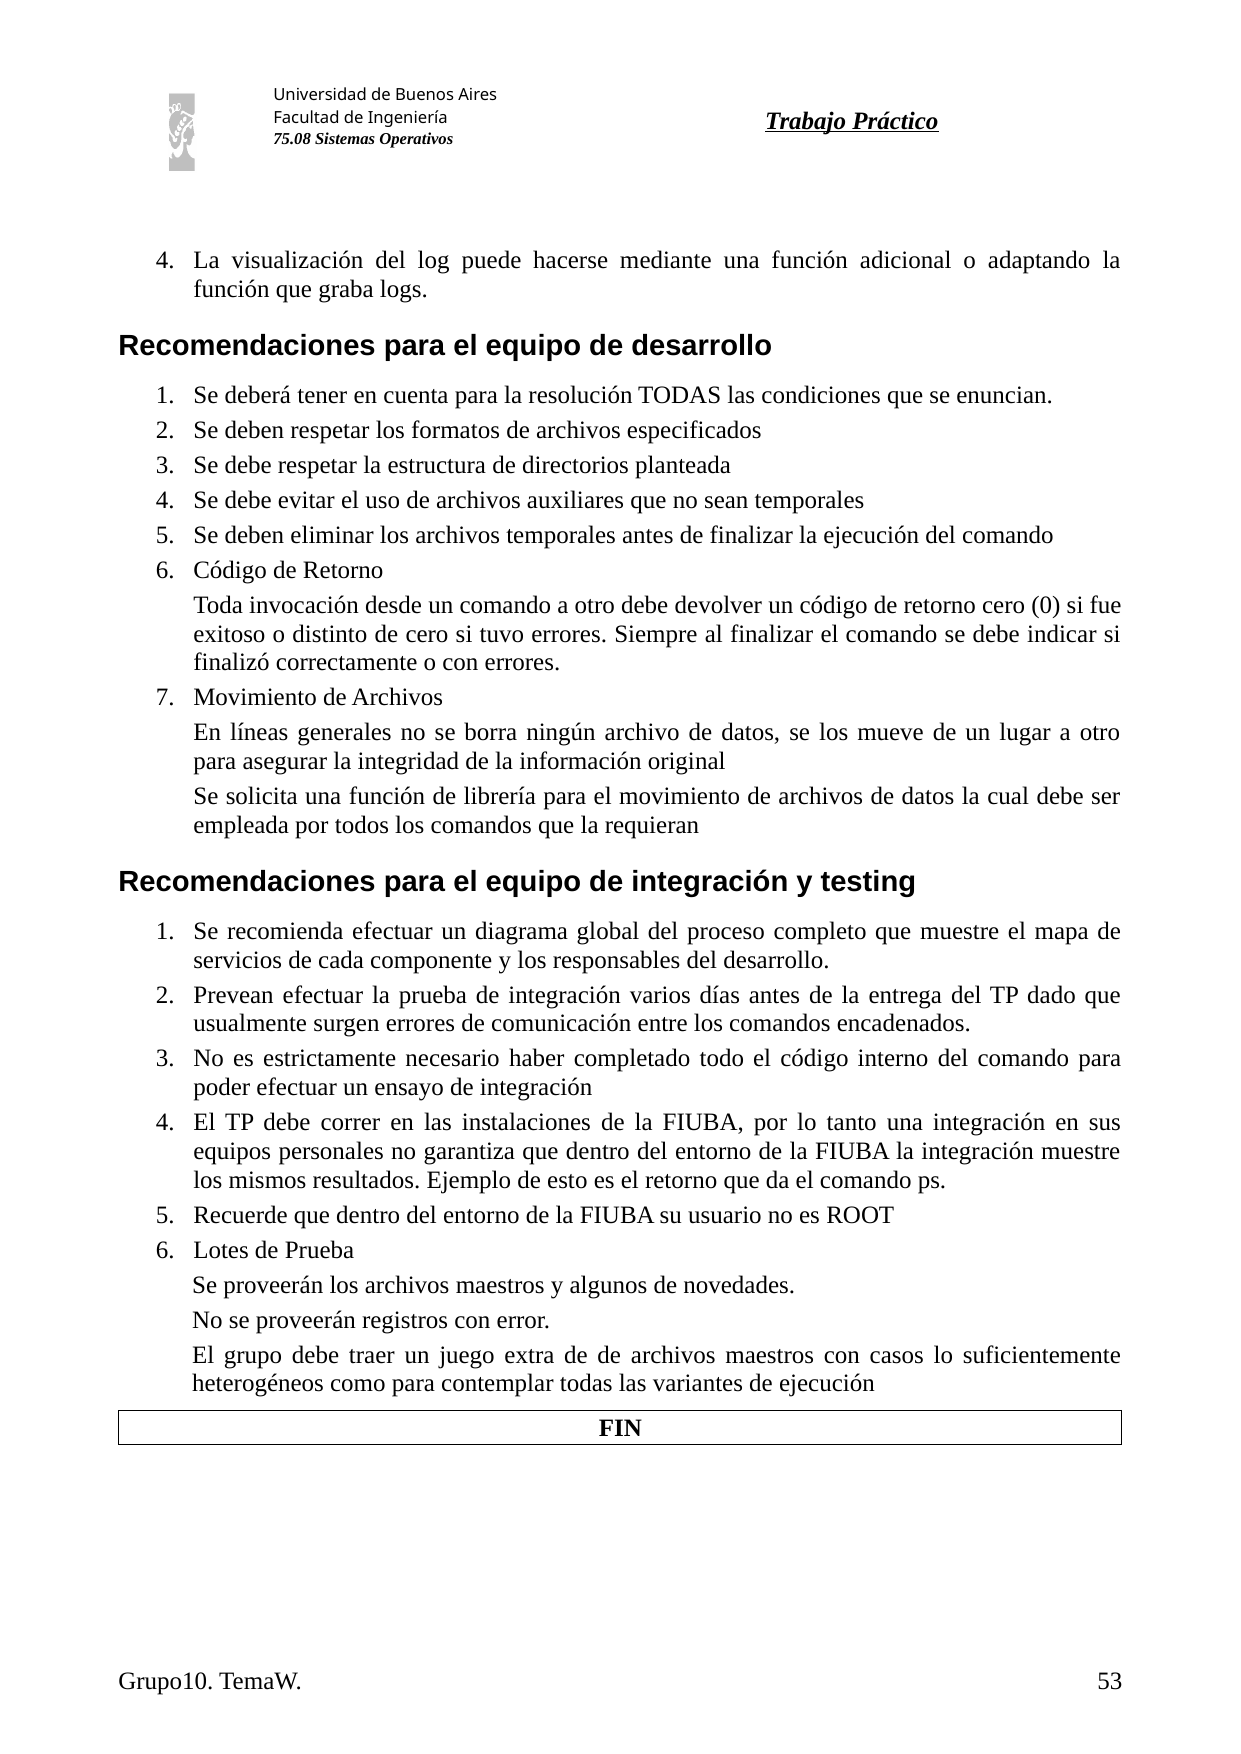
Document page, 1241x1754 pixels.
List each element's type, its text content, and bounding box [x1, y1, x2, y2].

list El TP debe correr en las instalaciones de la FIUBA, por lo tanto una integración en sus equipos personales no garantiza que dentro del entorno de la FIUBA la integración muestre los mismos resultados. Ejemplo de esto es el retorno que da el comando ps. [156, 1107, 1122, 1193]
list Se deben eliminar los archivos temporales antes de finalizar la ejecución del comando [156, 520, 1122, 549]
subtitle Recomendaciones para el equipo de desarrollo [118, 328, 1122, 361]
list Prevean efectuar la prueba de integración varios días antes de la entrega del TP dado que usualmente surgen errores de comunicación entre los comandos encadenados. [156, 980, 1122, 1037]
text FIN [119, 1411, 1121, 1444]
list Recuerde que dentro del entorno de la FIUBA su usuario no es ROOT [156, 1200, 1122, 1228]
list Se deben respetar los formatos de archivos especificados [156, 415, 1122, 444]
text Toda invocación desde un comando a otro debe devolver un código de retorno cero (0) si fue exitoso o distinto de cero si tuvo errores. Siempre al finalizar el comando se debe indicar si finalizó correctamente o con errores. [193, 590, 1122, 676]
text Se solicita una función de librería para el movimiento de archivos de datos la cual debe ser empleada por todos los comandos que la requieran [193, 781, 1122, 839]
list No es estrictamente necesario haber completado todo el código interno del comando para poder efectuar un ensayo de integración [156, 1043, 1122, 1101]
list Movimiento de Archivos [156, 682, 1122, 711]
list Se debe respetar la estructura de directorios planteada [156, 450, 1122, 479]
list Código de Retorno [156, 555, 1122, 584]
text No se proveerán registros con error. [192, 1305, 1122, 1333]
text Se proveerán los archivos maestros y algunos de novedades. [192, 1270, 1122, 1298]
text En líneas generales no se borra ningún archivo de datos, se los mueve de un lugar a otro para asegurar la integridad de la información original [193, 717, 1122, 775]
subtitle Recomendaciones para el equipo de integración y testing [118, 864, 1122, 897]
list Se debe evitar el uso de archivos auxiliares que no sean temporales [156, 485, 1122, 514]
picture [168, 92, 198, 173]
text El grupo debe traer un juego extra de de archivos maestros con casos lo suficientemente heterogéneos como para contemplar todas las variantes de ejecución [192, 1340, 1122, 1397]
list Lotes de Prueba [156, 1235, 1122, 1263]
list Se deberá tener en cuenta para la resolución TODAS las condiciones que se enuncian. [156, 380, 1122, 409]
list La visualización del log puede hacerse mediante una función adicional o adaptando la función que graba logs. [156, 245, 1122, 303]
list Se recomienda efectuar un diagrama global del proceso completo que muestre el mapa de servicios de cada componente y los responsables del desarrollo. [156, 916, 1122, 973]
